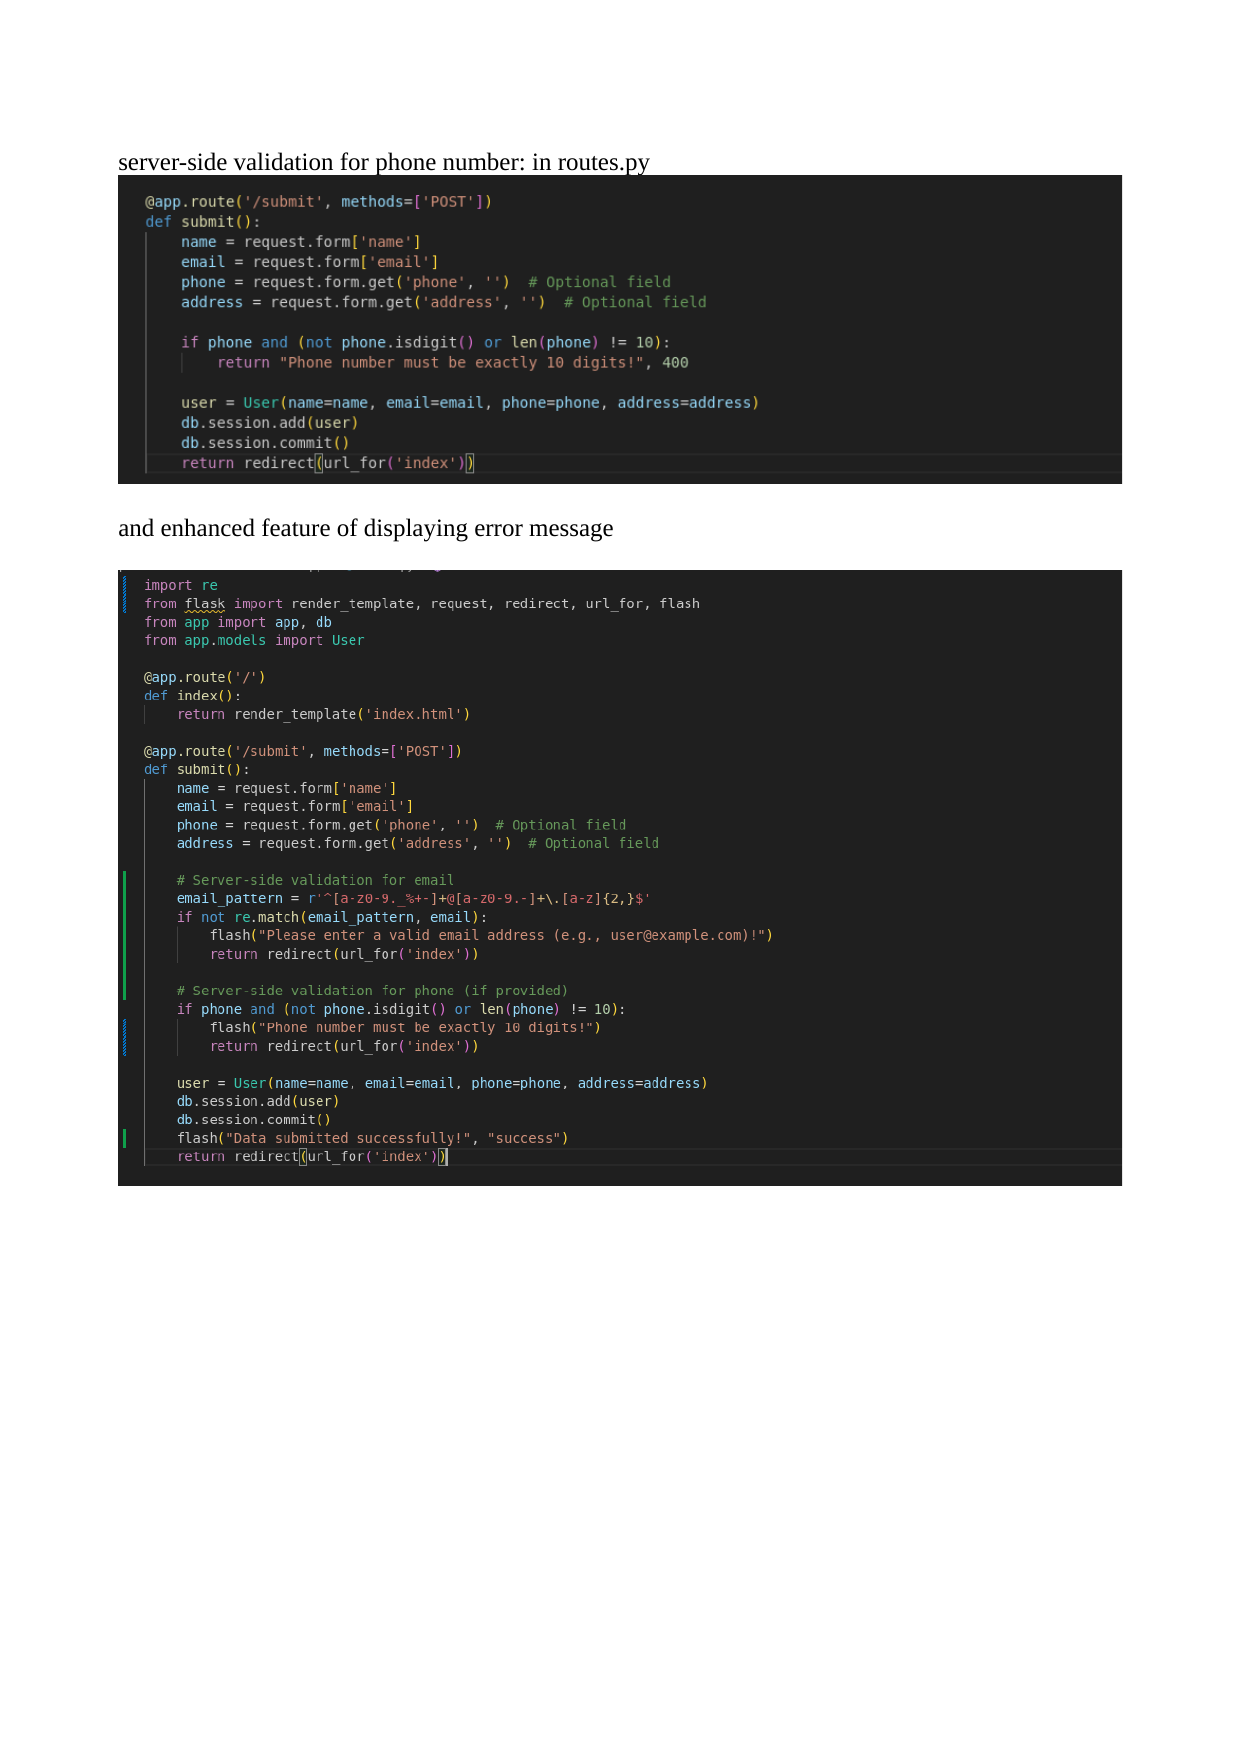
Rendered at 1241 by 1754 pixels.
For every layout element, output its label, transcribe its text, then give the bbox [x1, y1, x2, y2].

picture [118, 570, 1123, 1186]
picture [118, 175, 1123, 484]
text server-side validation for phone number: in routes.py [118, 147, 1122, 175]
text and enhanced feature of displaying error message [118, 513, 1122, 570]
